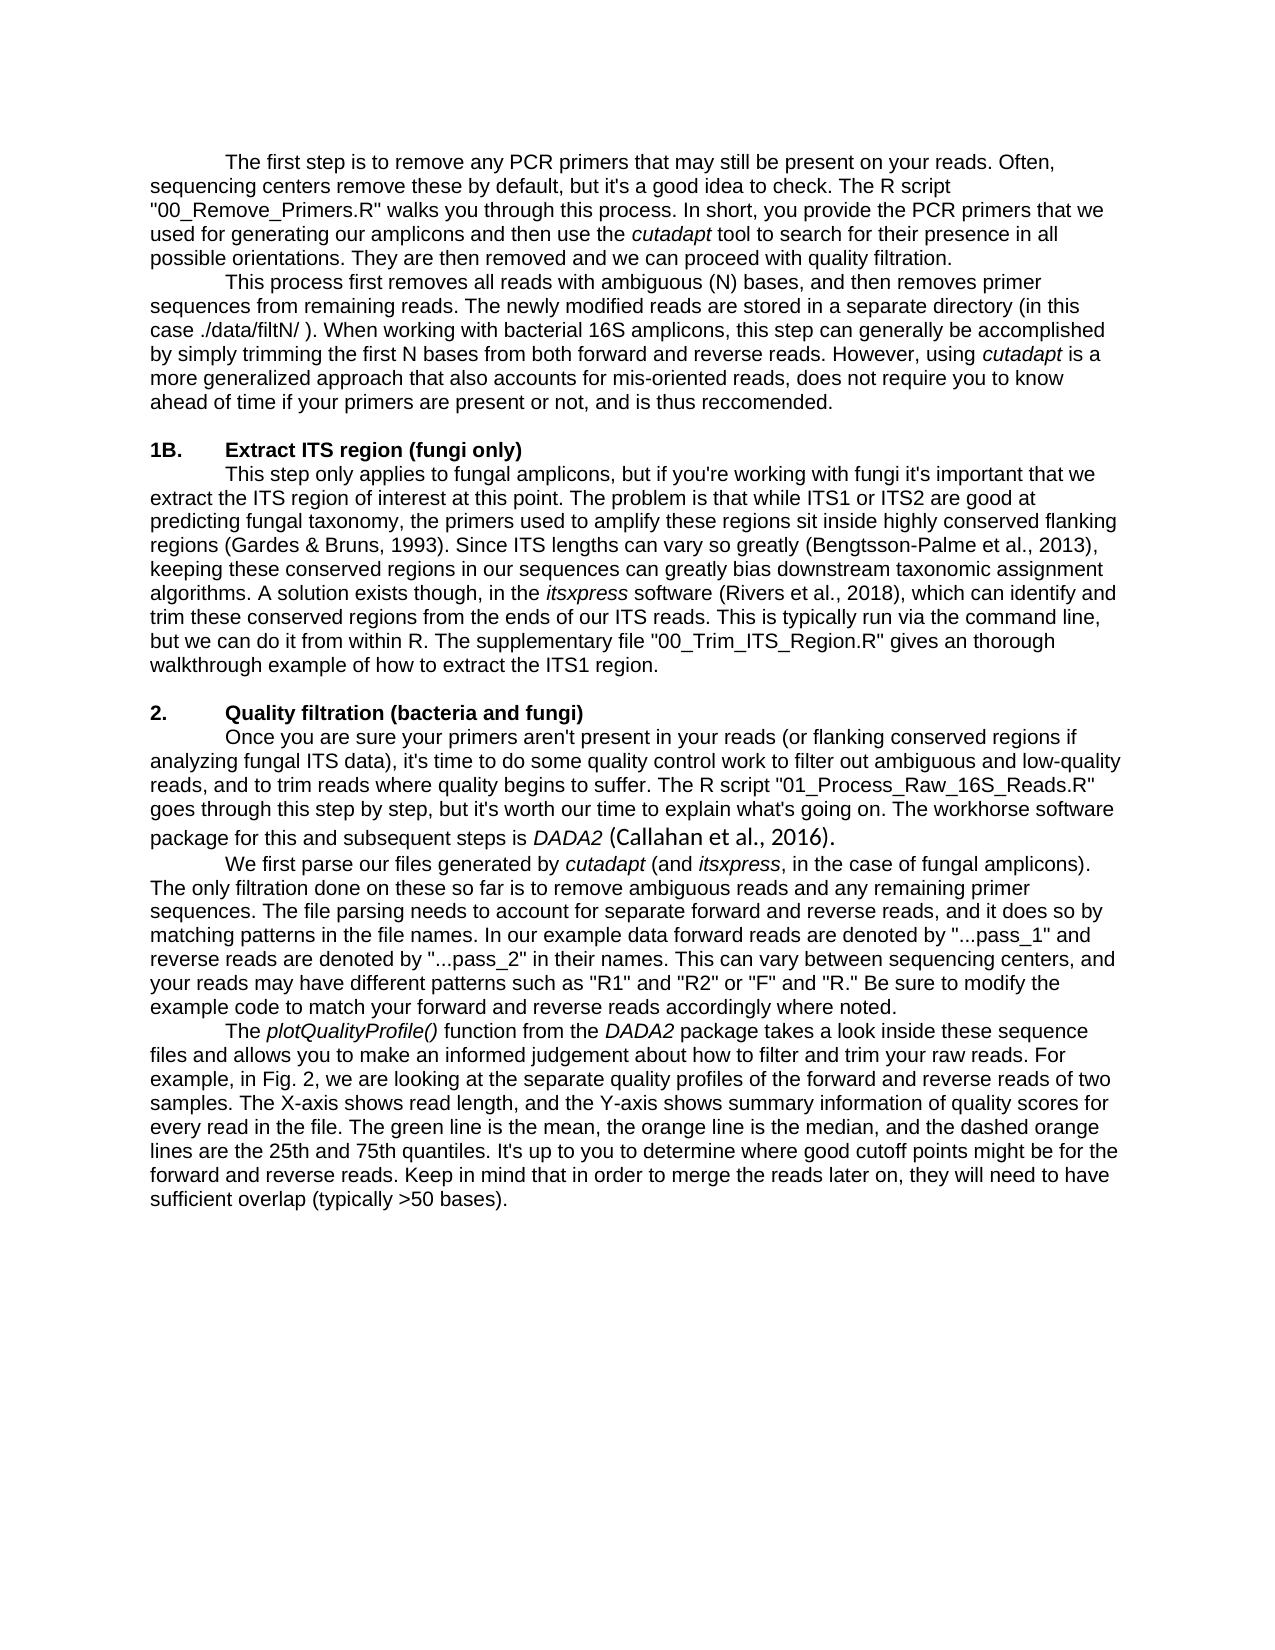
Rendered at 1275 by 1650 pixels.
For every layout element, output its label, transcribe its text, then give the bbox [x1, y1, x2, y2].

text This process first removes all reads with ambiguous (N) bases, and then removes primer sequences from remaining reads. The newly modified reads are stored in a separate directory (in this case ./data/filtN/ ). When working with bacterial 16S amplicons, this step can generally be accomplished by simply trimming the first N bases from both forward and reverse reads. However, using cutadapt is a more generalized approach that also accounts for mis-oriented reads, does not require you to know ahead of time if your primers are present or not, and is thus reccomended. [150, 270, 1125, 413]
text 1B. Extract ITS region (fungi only) [150, 437, 1125, 461]
text We first parse our files generated by cutadapt (and itsxpress, in the case of fungal amplicons). The only filtration done on these so far is to remove ambiguous reads and any remaining primer sequences. The file parsing needs to account for separate forward and reverse reads, and it does so by matching patterns in the file names. In our example data forward reads are denoted by "...pass_1" and reverse reads are denoted by "...pass_2" in their names. This can vary between sequencing centers, and your reads may have different patterns such as "R1" and "R2" or "F" and "R." Be sure to modify the example code to match your forward and reverse reads accordingly where noted. [150, 851, 1125, 1019]
text The plotQualityProfile() function from the DADA2 package takes a look inside these sequence files and allows you to make an informed judgement about how to filter and trim your raw reads. For example, in Fig. 2, we are looking at the separate quality profiles of the forward and reverse reads of two samples. The X-axis shows read length, and the Y-axis shows summary information of quality scores for every read in the file. The green line is the mean, the orange line is the median, and the dashed orange lines are the 25th and 75th quantiles. It's up to you to determine where good cutoff points might be for the forward and reverse reads. Keep in mind that in order to merge the reads later on, they will need to have sufficient overlap (typically >50 bases). [150, 1019, 1125, 1211]
text This step only applies to fungal amplicons, but if you're working with fungi it's important that we extract the ITS region of interest at this point. The problem is that while ITS1 or ITS2 are good at predicting fungal taxonomy, the primers used to amplify these regions sit inside highly conserved flanking regions (Gardes & Bruns, 1993). Since ITS lengths can vary so greatly (Bengtsson-Palme et al., 2013), keeping these conserved regions in our sequences can greatly bias downstream taxonomic assignment algorithms. A solution exists though, in the itsxpress software (Rivers et al., 2018), which can identify and trim these conserved regions from the ends of our ITS reads. This is typically run via the command line, but we can do it from within R. The supplementary file "00_Trim_ITS_Region.R" gives an thorough walkthrough example of how to extract the ITS1 region. [150, 461, 1125, 677]
text 2. Quality filtration (bacteria and fungi) [150, 701, 1125, 725]
text The first step is to remove any PCR primers that may still be present on your reads. Often, sequencing centers remove these by default, but it's a good idea to check. The R script "00_Remove_Primers.R" walks you through this process. In short, you provide the PCR primers that we used for generating our amplicons and then use the cutadapt tool to search for their presence in all possible orientations. They are then removed and we can proceed with quality filtration. [150, 150, 1125, 270]
text Once you are sure your primers aren't present in your reads (or flanking conserved regions if analyzing fungal ITS data), it's time to do some quality control work to filter out ambiguous and low-quality reads, and to trim reads where quality begins to suffer. The R script "01_Process_Raw_16S_Reads.R" goes through this step by step, but it's worth our time to explain what's going on. The workhorse software package for this and subsequent steps is DADA2 (Callahan et al., 2016). [150, 725, 1125, 851]
